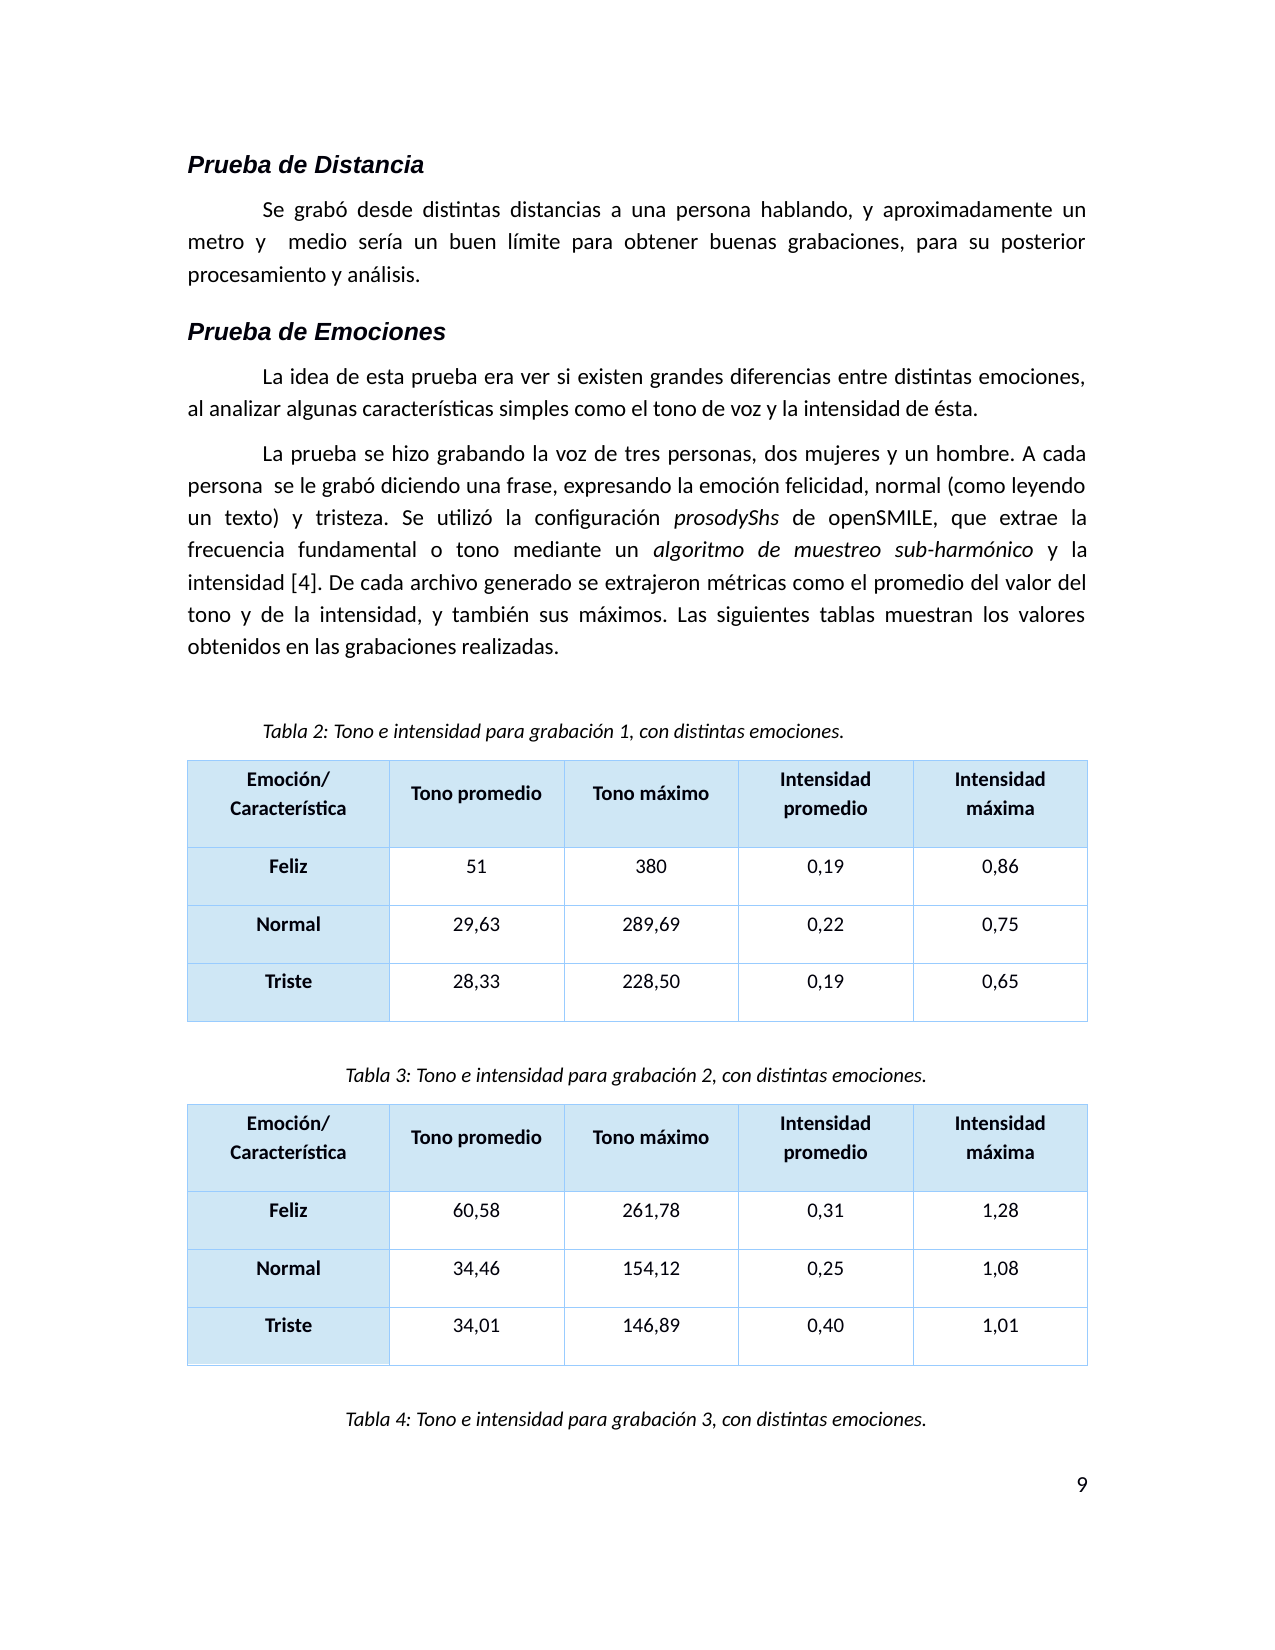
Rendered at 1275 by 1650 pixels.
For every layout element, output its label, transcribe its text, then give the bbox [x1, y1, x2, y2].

table_cell 380 [565, 848, 738, 905]
subtitle Prueba de Emociones [187, 317, 1087, 345]
table_cell 34,01 [390, 1308, 564, 1364]
table_header Intensidad máxima [914, 1105, 1087, 1191]
table_cell 0,40 [739, 1308, 913, 1364]
table_header Emoción/ Característica [188, 1105, 389, 1191]
table_cell 34,46 [390, 1250, 564, 1307]
table_header Intensidad promedio [739, 1105, 913, 1191]
table_header Tono promedio [390, 761, 564, 847]
table_cell 0,19 [739, 964, 913, 1021]
table_cell 0,65 [914, 964, 1087, 1021]
table_cell 29,63 [390, 906, 564, 963]
text La prueba se hizo grabando la voz de tres personas, dos mujeres y un hombre. A cada persona se le grabó diciendo una frase, expresando la emoción felicidad, normal (como leyendo un texto) y tristeza. Se utilizó la configuración prosodyShs de openSMILE, que extrae la frecuencia fundamental o tono mediante un algoritmo de muestreo sub-harmónico y la intensidad [4]. De cada archivo generado se extrajeron métricas como el promedio del valor del tono y de la intensidad, y también sus máximos. Las siguientes tablas muestran los valores obtenidos en las grabaciones realizadas. [187, 439, 1087, 660]
table_cell 289,69 [565, 906, 738, 963]
table_header Tono promedio [390, 1105, 564, 1191]
table_cell 1,28 [914, 1192, 1087, 1249]
text La idea de esta prueba era ver si existen grandes diferencias entre distintas emociones, al analizar algunas características simples como el tono de voz y la intensidad de ésta. [187, 362, 1087, 422]
table_cell 146,89 [565, 1308, 738, 1364]
table_header Intensidad promedio [739, 761, 913, 847]
text Tabla 3: Tono e intensidad para grabación 2, con distintas emociones. [187, 1062, 1087, 1088]
table_cell 28,33 [390, 964, 564, 1021]
table_header Tono máximo [565, 761, 738, 847]
table_cell 261,78 [565, 1192, 738, 1249]
table_cell 154,12 [565, 1250, 738, 1307]
table_cell 0,31 [739, 1192, 913, 1249]
table_cell Feliz [188, 1192, 389, 1249]
table_cell 0,22 [739, 906, 913, 963]
table_cell Triste [188, 1308, 389, 1364]
table_header Emoción/ Característica [188, 761, 389, 847]
table_cell Triste [188, 964, 389, 1021]
subtitle Prueba de Distancia [187, 150, 1087, 178]
table_cell Feliz [188, 848, 389, 905]
table_cell 51 [390, 848, 564, 905]
text Se grabó desde distintas distancias a una persona hablando, y aproximadamente un metro y medio sería un buen límite para obtener buenas grabaciones, para su posterior procesamiento y análisis. [187, 195, 1087, 288]
table_cell Normal [188, 1250, 389, 1307]
table_cell 0,25 [739, 1250, 913, 1307]
table_cell 0,86 [914, 848, 1087, 905]
text Tabla 4: Tono e intensidad para grabación 3, con distintas emociones. [187, 1406, 1087, 1432]
table_cell 0,75 [914, 906, 1087, 963]
table_cell Normal [188, 906, 389, 963]
table_header Tono máximo [565, 1105, 738, 1191]
table_header Intensidad máxima [914, 761, 1087, 847]
table_cell 1,08 [914, 1250, 1087, 1307]
table_cell 1,01 [914, 1308, 1087, 1364]
table_cell 60,58 [390, 1192, 564, 1249]
table_cell 0,19 [739, 848, 913, 905]
text Tabla 2: Tono e intensidad para grabación 1, con distintas emociones. [187, 718, 1087, 744]
table_cell 228,50 [565, 964, 738, 1021]
